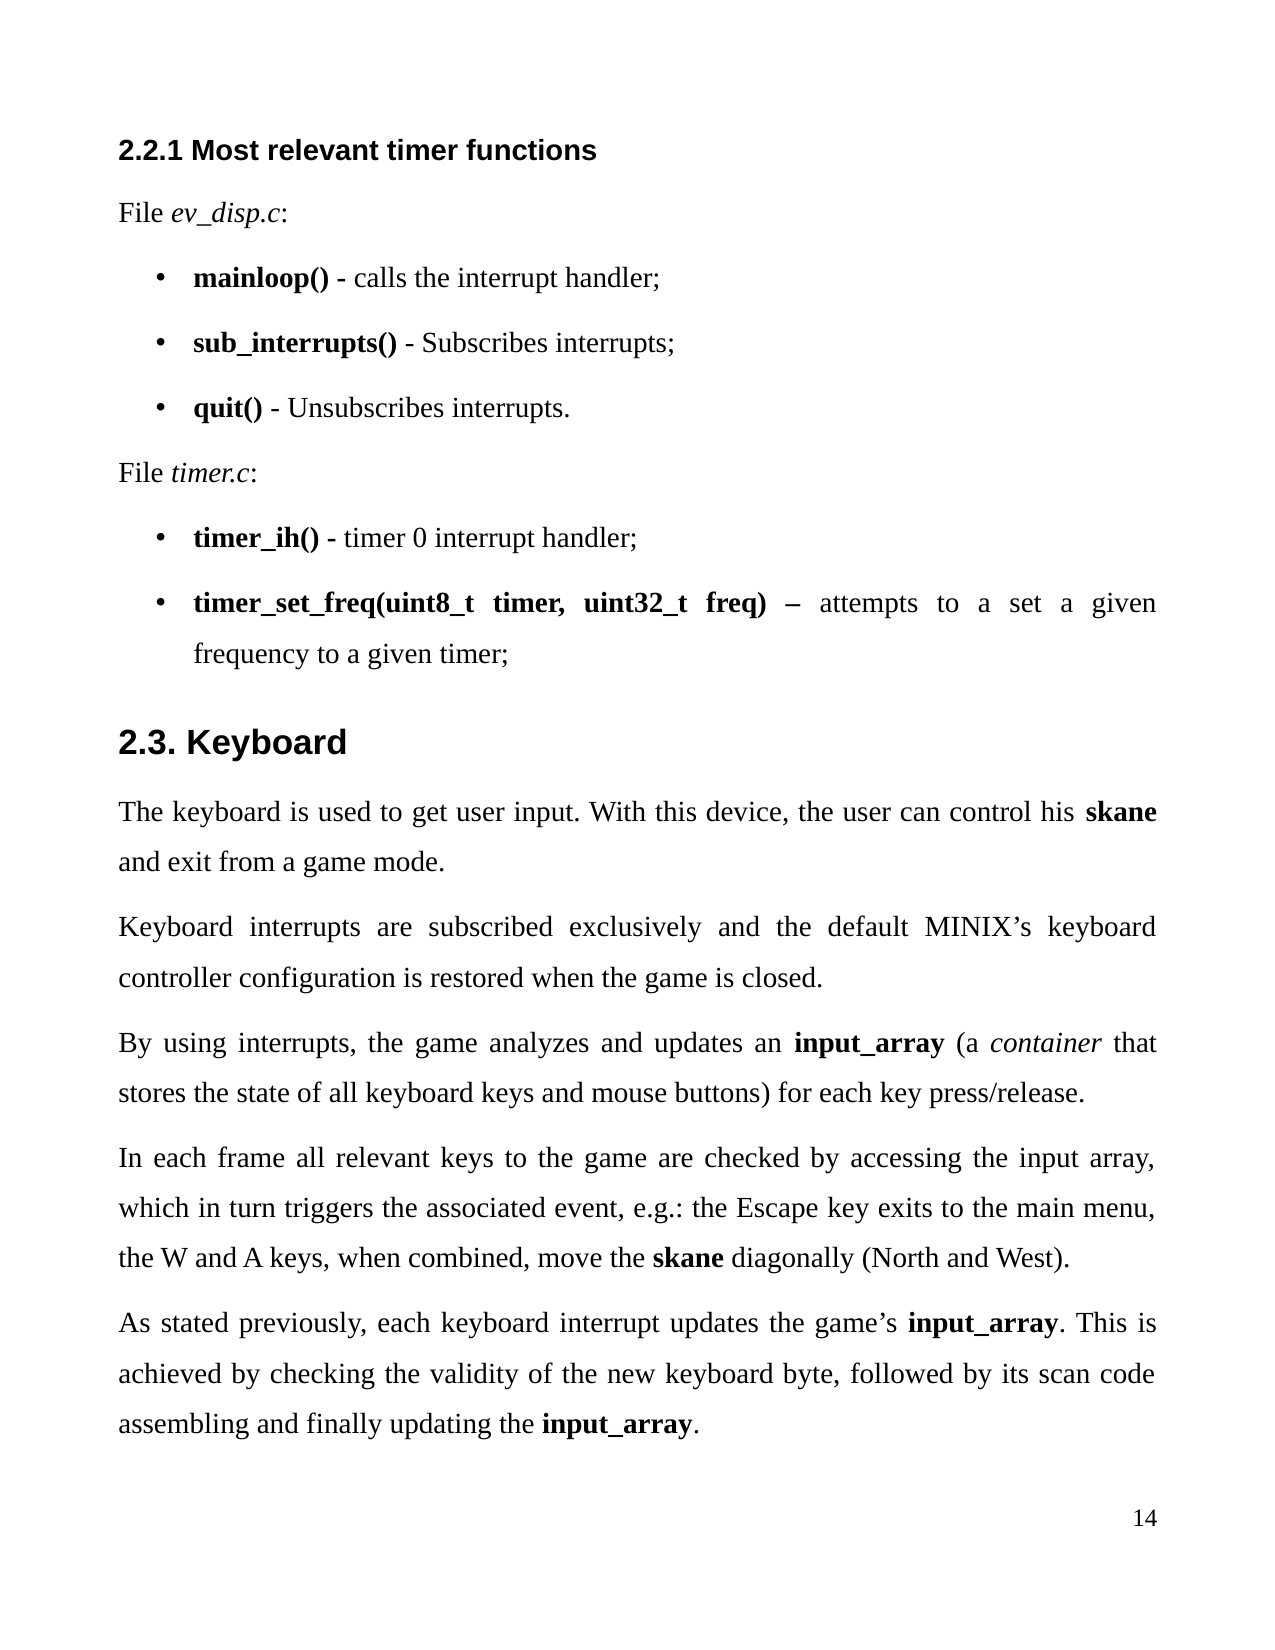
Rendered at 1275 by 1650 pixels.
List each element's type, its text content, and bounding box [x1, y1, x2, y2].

subtitle 2.3. Keyboard [118, 721, 1157, 762]
subtitle 2.2.1 Most relevant timer functions [118, 133, 1157, 166]
text File ev_disp.c: [118, 196, 1157, 229]
text By using interrupts, the game analyzes and updates an input_array (a container that stores the state of all keyboard keys and mouse buttons) for each key press/release. [118, 1025, 1157, 1108]
text File timer.c: [118, 455, 1157, 489]
list timer_ih() - timer 0 interrupt handler; [156, 520, 1157, 554]
text Keyboard interrupts are subscribed exclusively and the default MINIX’s keyboard controller configuration is restored when the game is closed. [118, 909, 1157, 993]
list timer_set_freq(uint8_t timer, uint32_t freq) – attempts to a set a given frequency to a given timer; [156, 585, 1157, 669]
text In each frame all relevant keys to the game are checked by accessing the input array, which in turn triggers the associated event, e.g.: the Escape key exits to the main menu, the W and A keys, when combined, move the skane diagonally (North and West). [118, 1140, 1157, 1274]
list mainloop() - calls the interrupt handler; [156, 260, 1157, 294]
list quit() - Unsubscribes interrupts. [156, 390, 1157, 424]
text As stated previously, each keyboard interrupt updates the game’s input_array. This is achieved by checking the validity of the new keyboard byte, followed by its scan code assembling and finally updating the input_array. [118, 1305, 1157, 1439]
list sub_interrupts() - Subscribes interrupts; [156, 325, 1157, 359]
text The keyboard is used to get user input. With this device, the user can control his skane and exit from a game mode. [118, 794, 1157, 878]
